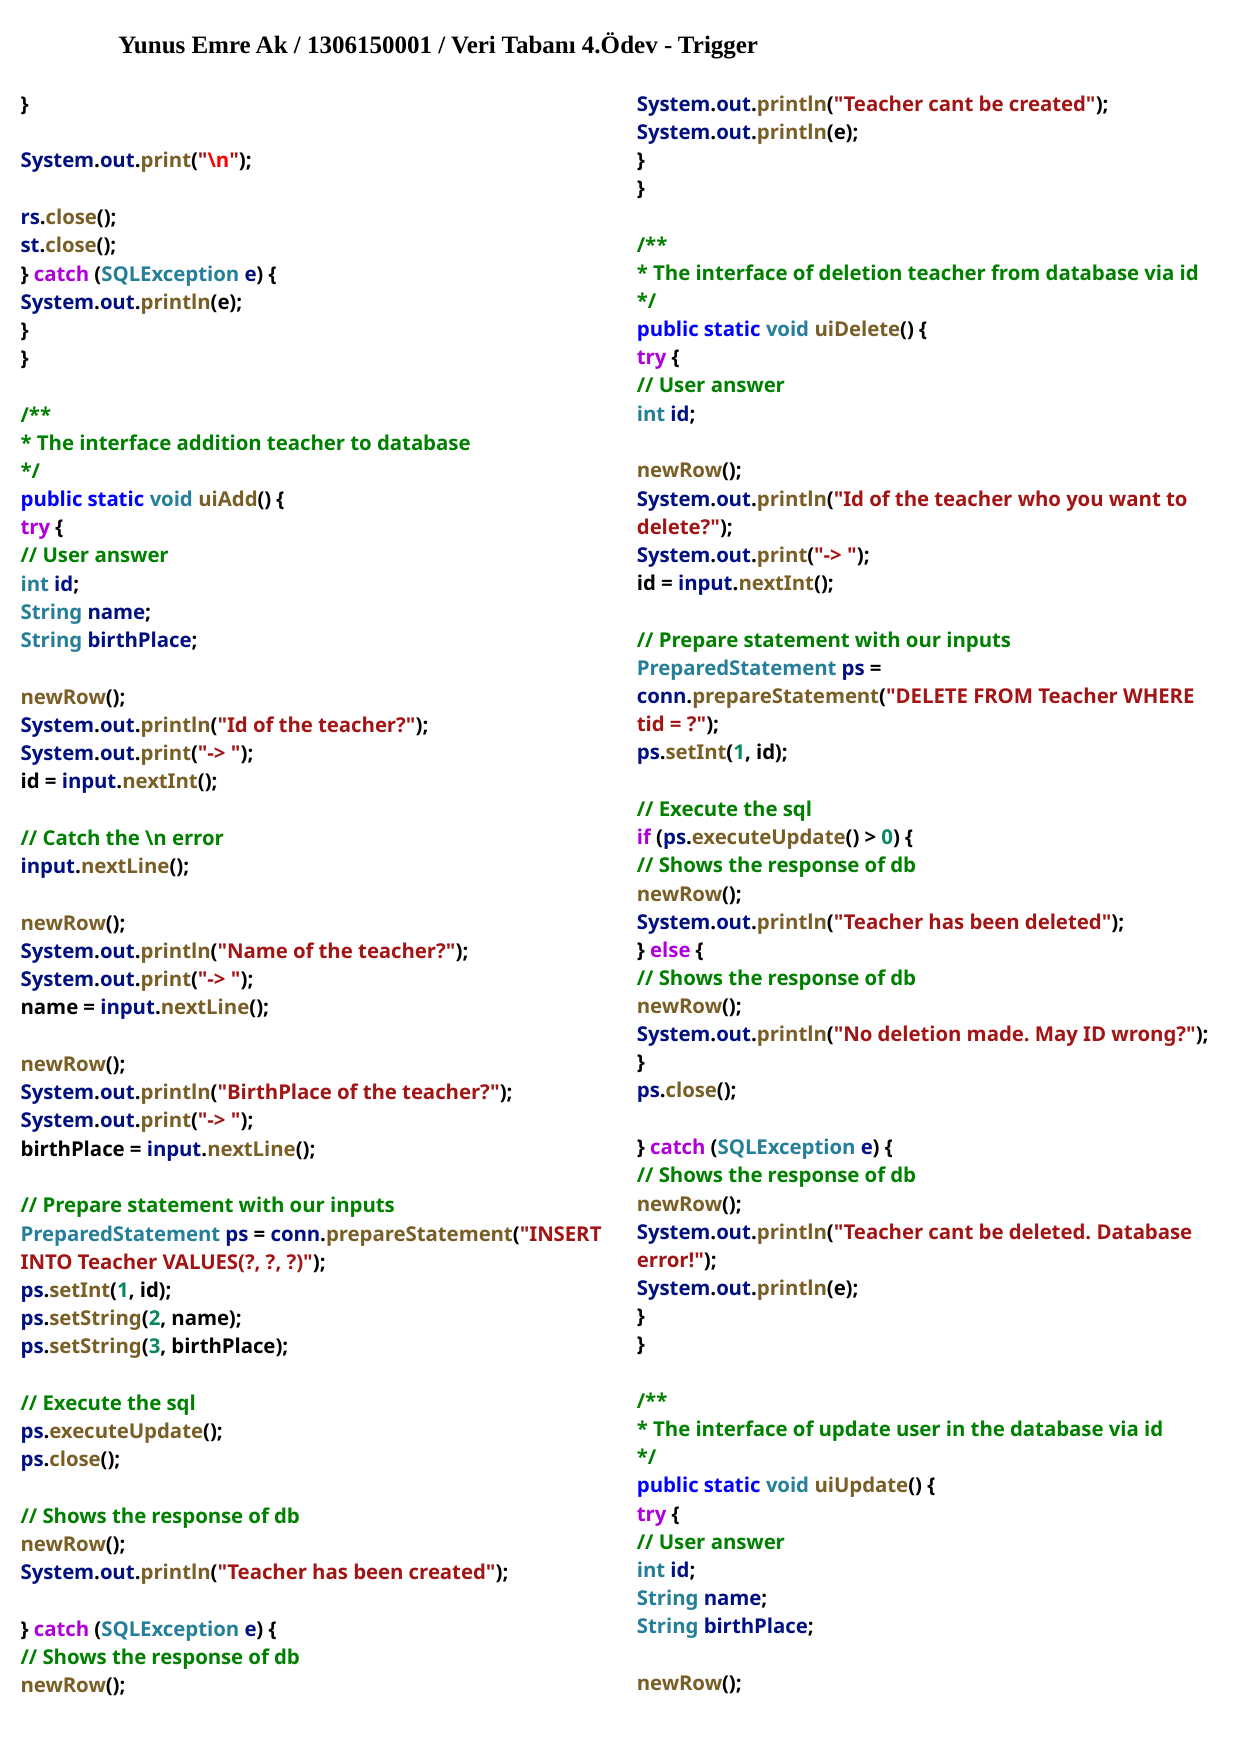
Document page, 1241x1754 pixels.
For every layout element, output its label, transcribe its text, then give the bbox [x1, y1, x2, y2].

text newRow(); [20, 1529, 607, 1557]
text /** [637, 1386, 1217, 1414]
text // Shows the response of db [637, 1161, 1217, 1189]
text System.out.print("-> "); [20, 1106, 607, 1134]
text // Prepare statement with our inputs [20, 1191, 607, 1219]
text * The interface of deletion teacher from database via id [637, 258, 1217, 286]
text // Execute the sql [20, 1388, 607, 1416]
text System.out.println("Teacher cant be deleted. Database error!"); [637, 1217, 1217, 1273]
text ps.setInt(1, id); [20, 1275, 607, 1303]
text // Execute the sql [637, 794, 1217, 822]
text newRow(); [637, 456, 1217, 484]
text System.out.println("Name of the teacher?"); [20, 936, 607, 964]
text // User answer [637, 371, 1217, 399]
text System.out.println("Id of the teacher?"); [20, 710, 607, 738]
text // Shows the response of db [20, 1642, 607, 1671]
text rs.close(); [20, 202, 607, 231]
text PreparedStatement ps = conn.prepareStatement("INSERT INTO Teacher VALUES(?, ?, ?)"); [20, 1219, 607, 1275]
text */ [637, 286, 1217, 314]
text System.out.print("-> "); [20, 964, 607, 992]
text // User answer [20, 541, 607, 569]
text System.out.println(e); [20, 287, 607, 315]
text // Shows the response of db [637, 851, 1217, 879]
text int id; [637, 399, 1217, 427]
text System.out.print("\n"); [20, 146, 607, 174]
text // User answer [637, 1527, 1217, 1555]
text public static void uiDelete() { [637, 314, 1217, 342]
text ps.setInt(1, id); [637, 737, 1217, 766]
text newRow(); [637, 879, 1217, 907]
text } [20, 315, 607, 343]
text // Shows the response of db [637, 963, 1217, 991]
text } else { [637, 935, 1217, 963]
text } [20, 89, 607, 117]
text System.out.print("-> "); [20, 738, 607, 766]
text /** [637, 230, 1217, 258]
text try { [637, 1499, 1217, 1527]
text ps.executeUpdate(); [20, 1416, 607, 1444]
text */ [637, 1442, 1217, 1471]
text * The interface of update user in the database via id [637, 1414, 1217, 1442]
text input.nextLine(); [20, 851, 607, 879]
text } [637, 1329, 1217, 1357]
text String birthPlace; [20, 625, 607, 653]
text System.out.print("-> "); [637, 540, 1217, 568]
text System.out.println("Id of the teacher who you want to delete?"); [637, 484, 1217, 540]
text System.out.println("Teacher has been deleted"); [637, 907, 1217, 935]
text int id; [20, 569, 607, 597]
text newRow(); [20, 908, 607, 936]
text System.out.println("BirthPlace of the teacher?"); [20, 1077, 607, 1106]
text } catch (SQLException e) { [20, 1614, 607, 1642]
text } [20, 343, 607, 371]
text id = input.nextInt(); [20, 766, 607, 794]
text System.out.println(e); [637, 1273, 1217, 1301]
text public static void uiAdd() { [20, 484, 607, 512]
text int id; [637, 1555, 1217, 1583]
text newRow(); [637, 991, 1217, 1019]
text } [637, 173, 1217, 201]
text ps.setString(3, birthPlace); [20, 1331, 607, 1359]
text } catch (SQLException e) { [637, 1132, 1217, 1161]
text String birthPlace; [637, 1611, 1217, 1639]
text String name; [20, 597, 607, 625]
text // Prepare statement with our inputs [637, 625, 1217, 653]
text newRow(); [637, 1189, 1217, 1217]
text newRow(); [20, 1049, 607, 1077]
text } [637, 1047, 1217, 1076]
text } [637, 1301, 1217, 1329]
text newRow(); [637, 1668, 1217, 1696]
text String name; [637, 1583, 1217, 1611]
text newRow(); [20, 1671, 607, 1699]
text public static void uiUpdate() { [637, 1471, 1217, 1499]
text id = input.nextInt(); [637, 568, 1217, 596]
text try { [637, 342, 1217, 371]
text birthPlace = input.nextLine(); [20, 1134, 607, 1162]
text * The interface addition teacher to database [20, 428, 607, 456]
text ps.setString(2, name); [20, 1303, 607, 1331]
text System.out.println("Teacher has been created"); [20, 1557, 607, 1586]
text if (ps.executeUpdate() > 0) { [637, 822, 1217, 851]
text } catch (SQLException e) { [20, 259, 607, 287]
text System.out.println("No deletion made. May ID wrong?"); [637, 1019, 1217, 1047]
text } [637, 145, 1217, 173]
text newRow(); [20, 682, 607, 710]
text // Catch the \n error [20, 823, 607, 851]
text // Shows the response of db [20, 1501, 607, 1529]
text try { [20, 512, 607, 541]
text System.out.println(e); [637, 117, 1217, 145]
text st.close(); [20, 231, 607, 259]
text ps.close(); [637, 1076, 1217, 1104]
text name = input.nextLine(); [20, 992, 607, 1021]
text /** [20, 400, 607, 428]
text PreparedStatement ps = conn.prepareStatement("DELETE FROM Teacher WHERE tid = ?"); [637, 653, 1217, 737]
text System.out.println("Teacher cant be created"); [637, 89, 1217, 117]
text ps.close(); [20, 1444, 607, 1472]
text */ [20, 456, 607, 484]
